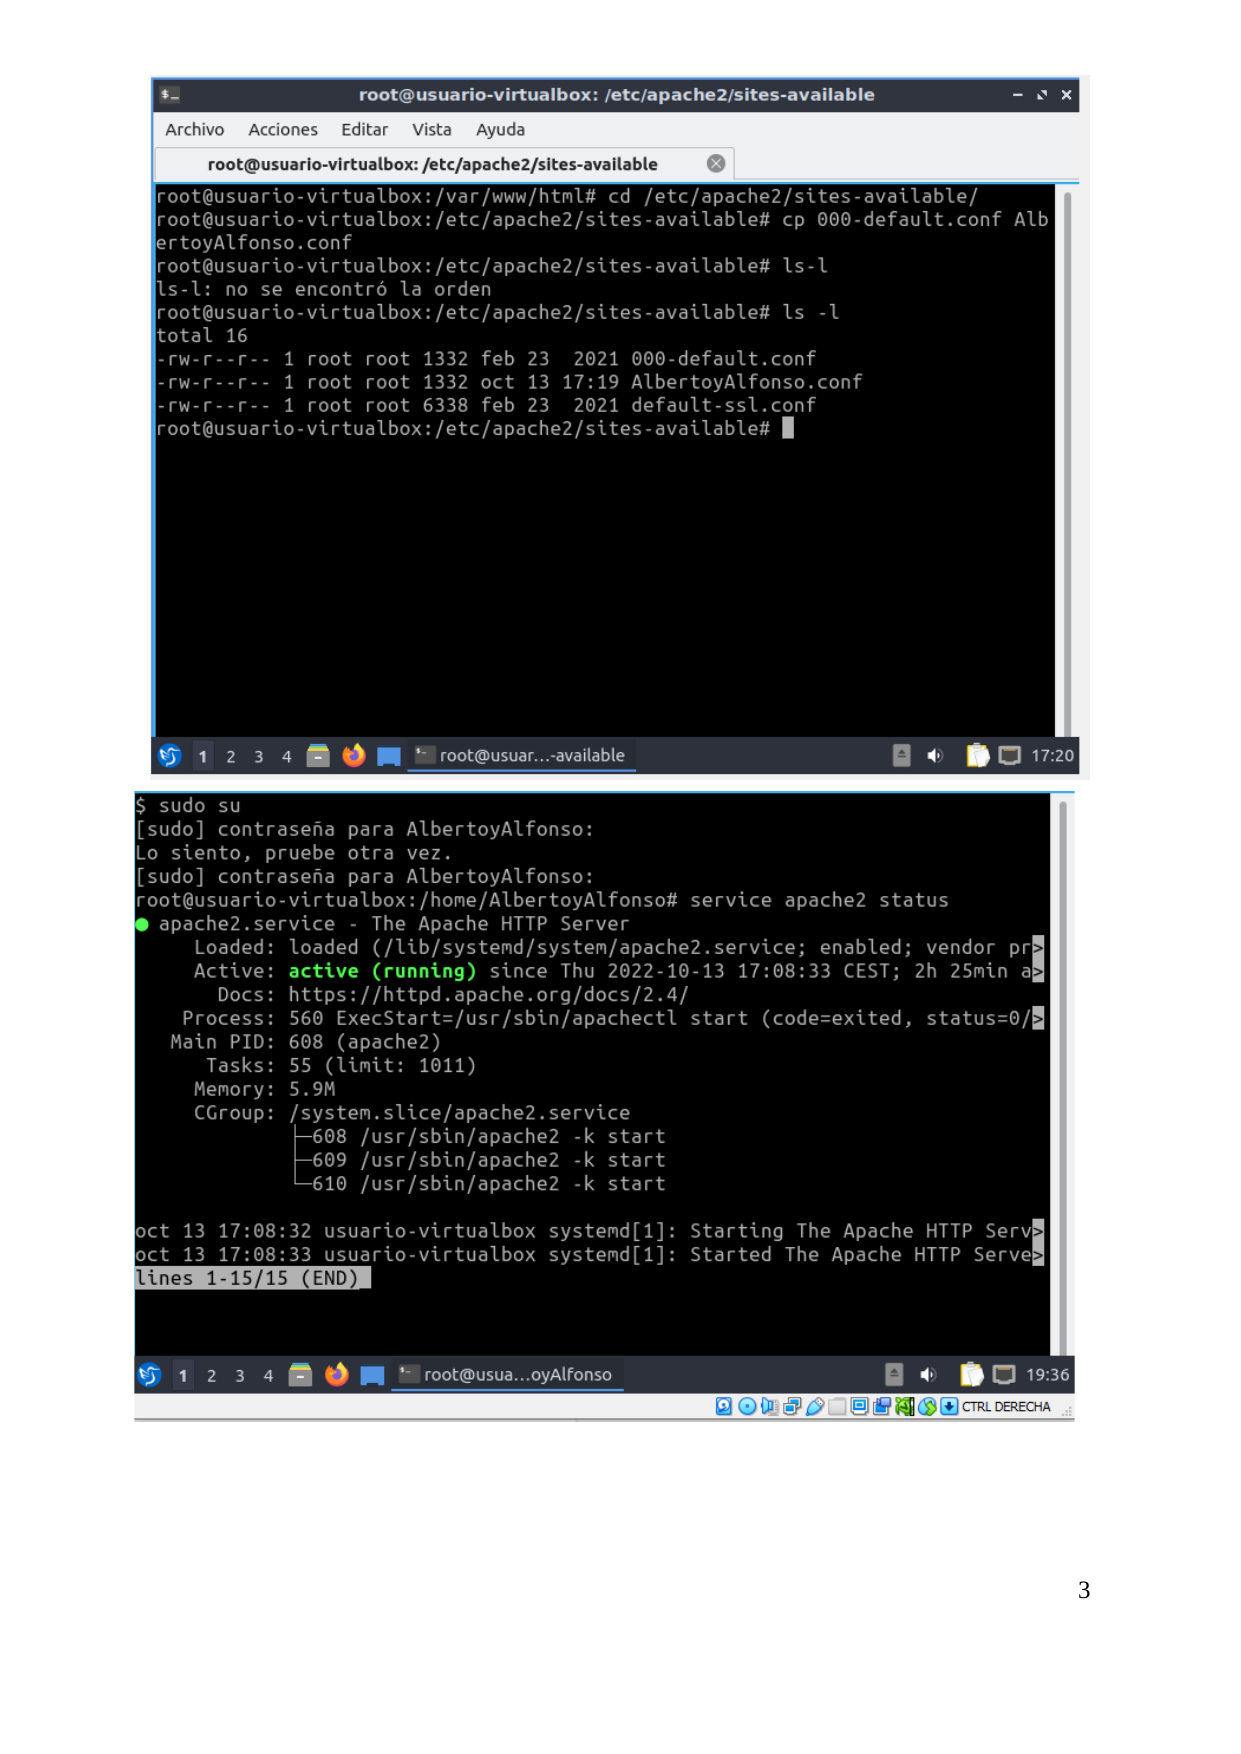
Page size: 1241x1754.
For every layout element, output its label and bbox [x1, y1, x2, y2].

picture [150, 75, 1091, 780]
picture [134, 791, 1075, 1422]
